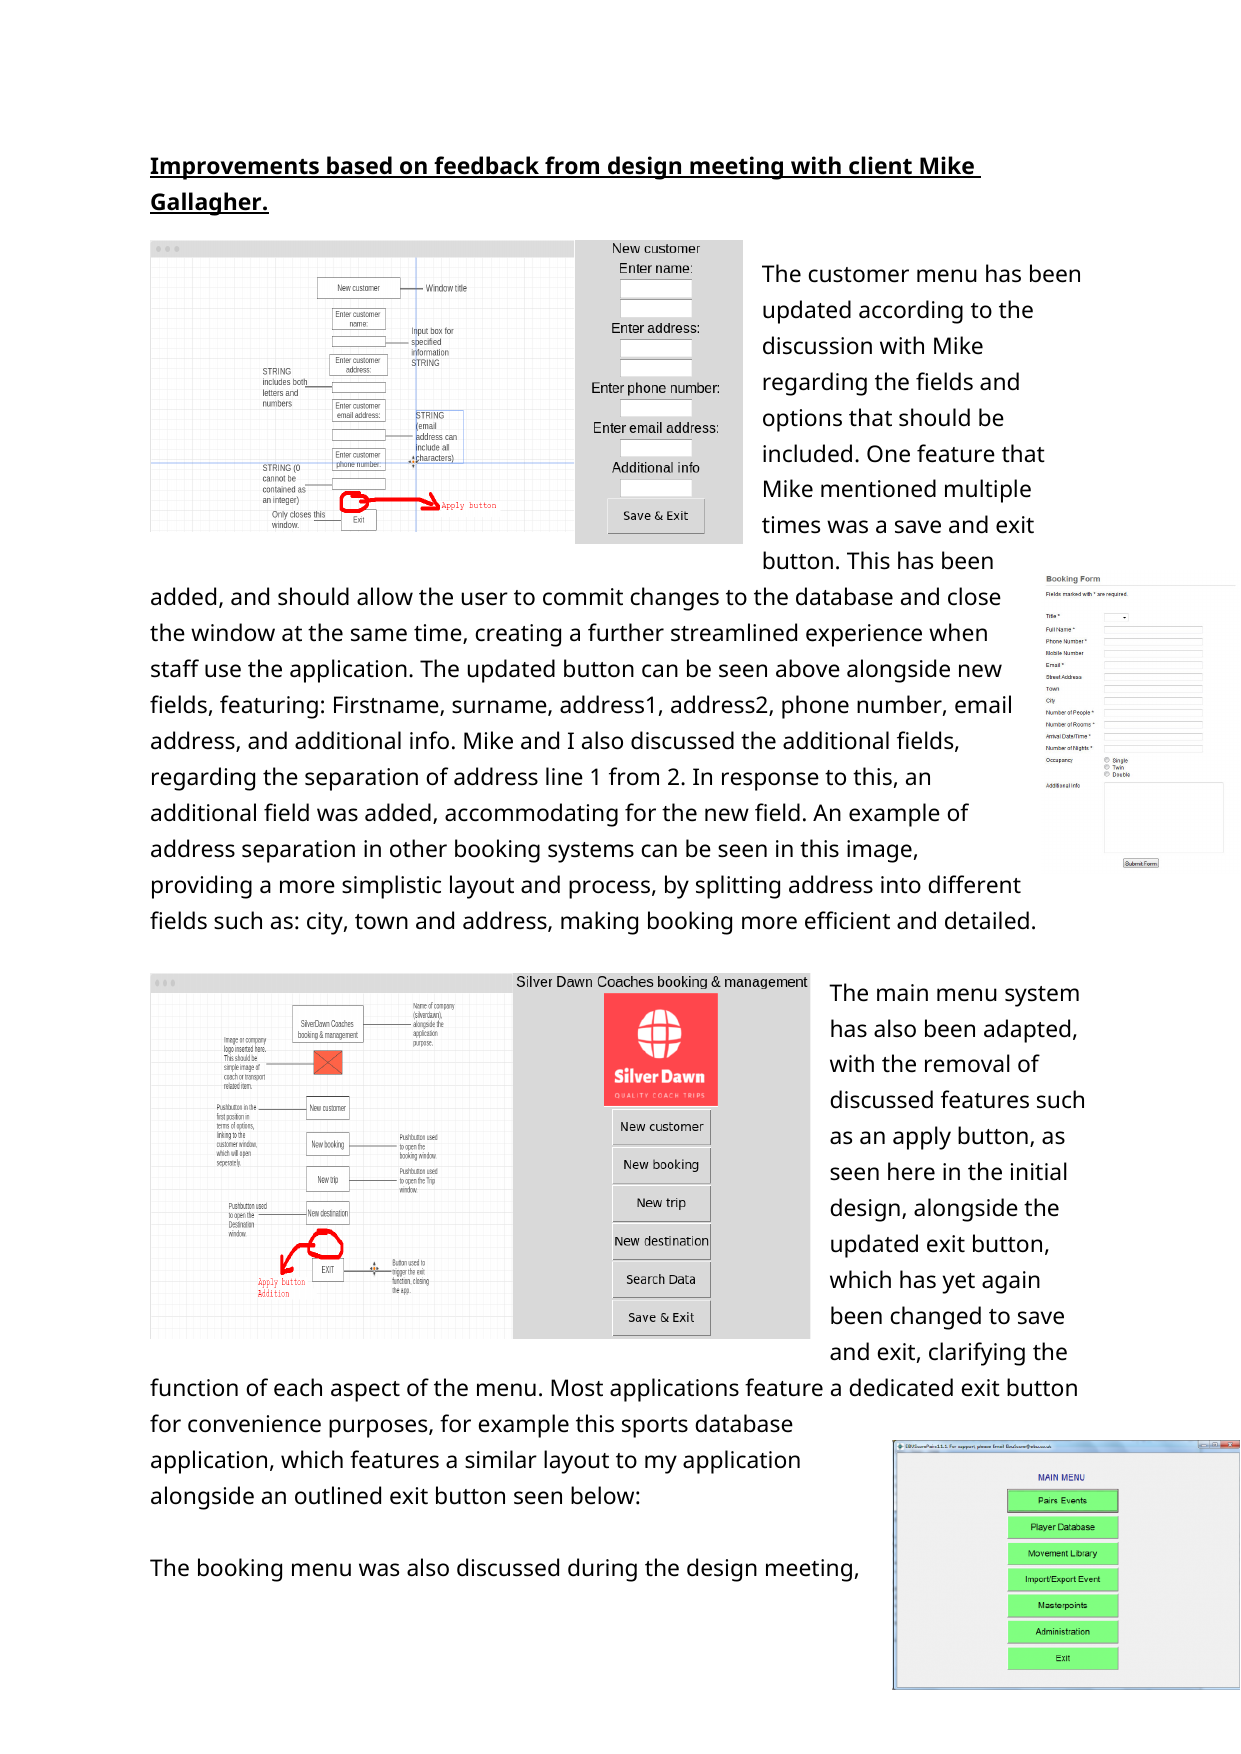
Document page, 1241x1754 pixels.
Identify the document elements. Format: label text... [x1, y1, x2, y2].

text Improvements based on feedback from design meeting with client Mike Gallagher. [150, 150, 1090, 217]
picture [1041, 570, 1240, 874]
text The main menu system has also been adapted, with the removal of discussed features such as an apply button, as seen here in the initial design, alongside the updated exit button, which has yet again been changed to save and exit, clarifying the function of each aspect of the menu. Most applications feature a dedicated exit button for convenience purposes, for example this sports database application, which features a similar layout to my application alongside an outlined exit button seen below: [150, 977, 1090, 1511]
picture [150, 973, 811, 1339]
text The customer menu has been updated according to the discussion with Mike regarding the fields and options that should be included. One feature that Mike mentioned multiple times was a save and exit button. This has been added, and should allow the user to commit changes to the database and close the window at the same time, creating a further streamlined experience when staff use the application. The updated button can be seen above alongside new fields, featuring: Firstname, surname, address1, address2, phone number, email address, and additional info. Mike and I also discussed the additional fields, regarding the separation of address line 1 from 2. In response to this, an additional field was added, accommodating for the new field. An example of address separation in other booking systems can be seen in this image, providing a more simplistic layout and process, by splitting address into different fields such as: city, town and address, making booking more efficient and detailed. [150, 258, 1090, 936]
picture [892, 1440, 1240, 1690]
text The booking menu was also discussed during the design meeting, [150, 1552, 892, 1583]
picture [150, 240, 743, 544]
